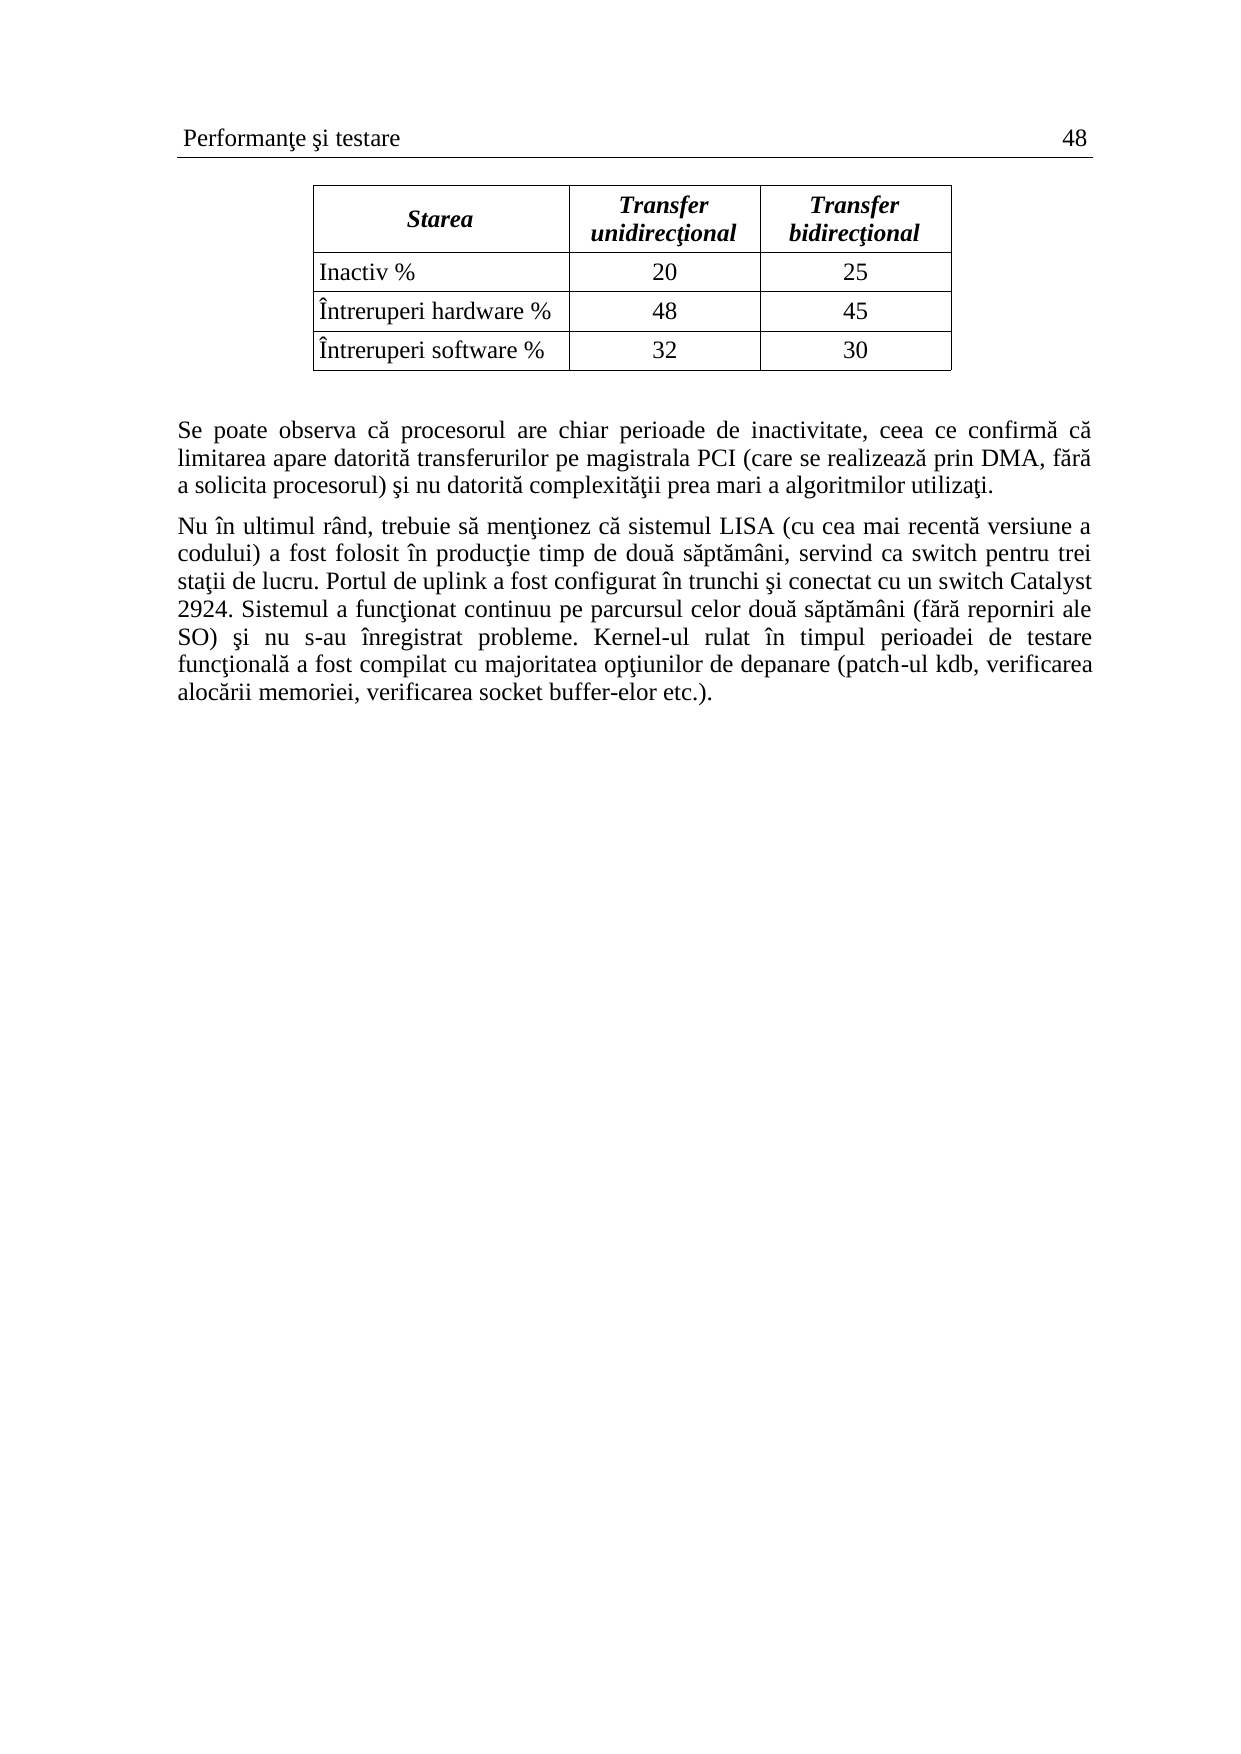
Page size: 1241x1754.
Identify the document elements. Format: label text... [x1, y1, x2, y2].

table_cell Inactiv % [314, 253, 569, 291]
table_cell Întreruperi hardware % [314, 292, 569, 331]
table_cell 20 [570, 253, 760, 291]
table_cell 48 [570, 292, 760, 331]
table_header Transfer unidirecţional [570, 186, 760, 252]
table_header Starea [314, 186, 569, 252]
table_cell 30 [761, 332, 951, 370]
text Se poate observa că procesorul are chiar perioade de inactivitate, ceea ce confirmă că limitarea apare datorită transferurilor pe magistrala PCI (care se realizează prin DMA, fără a solicita procesorul) şi nu datorită complexităţii prea mari a algoritmilor utilizaţi. [177, 416, 1093, 499]
table_cell 25 [761, 253, 951, 291]
table_cell 45 [761, 292, 951, 331]
table_cell Întreruperi software % [314, 332, 569, 370]
text Nu în ultimul rând, trebuie să menţionez că sistemul LISA (cu cea mai recentă versiune a codului) a fost folosit în producţie timp de două săptămâni, servind ca switch pentru trei staţii de lucru. Portul de uplink a fost configurat în trunchi şi conectat cu un switch Catalyst 2924. Sistemul a funcţionat continuu pe parcursul celor două săptămâni (fără reporniri ale SO) şi nu s‑au înregistrat probleme. Kernel‑ul rulat în timpul perioadei de testare funcţională a fost compilat cu majoritatea opţiunilor de depanare (patch‑ul kdb, verificarea alocării memoriei, verificarea socket buffer‑elor etc.). [177, 512, 1093, 706]
table_cell 32 [570, 332, 760, 370]
table_header Transfer bidirecţional [761, 186, 951, 252]
